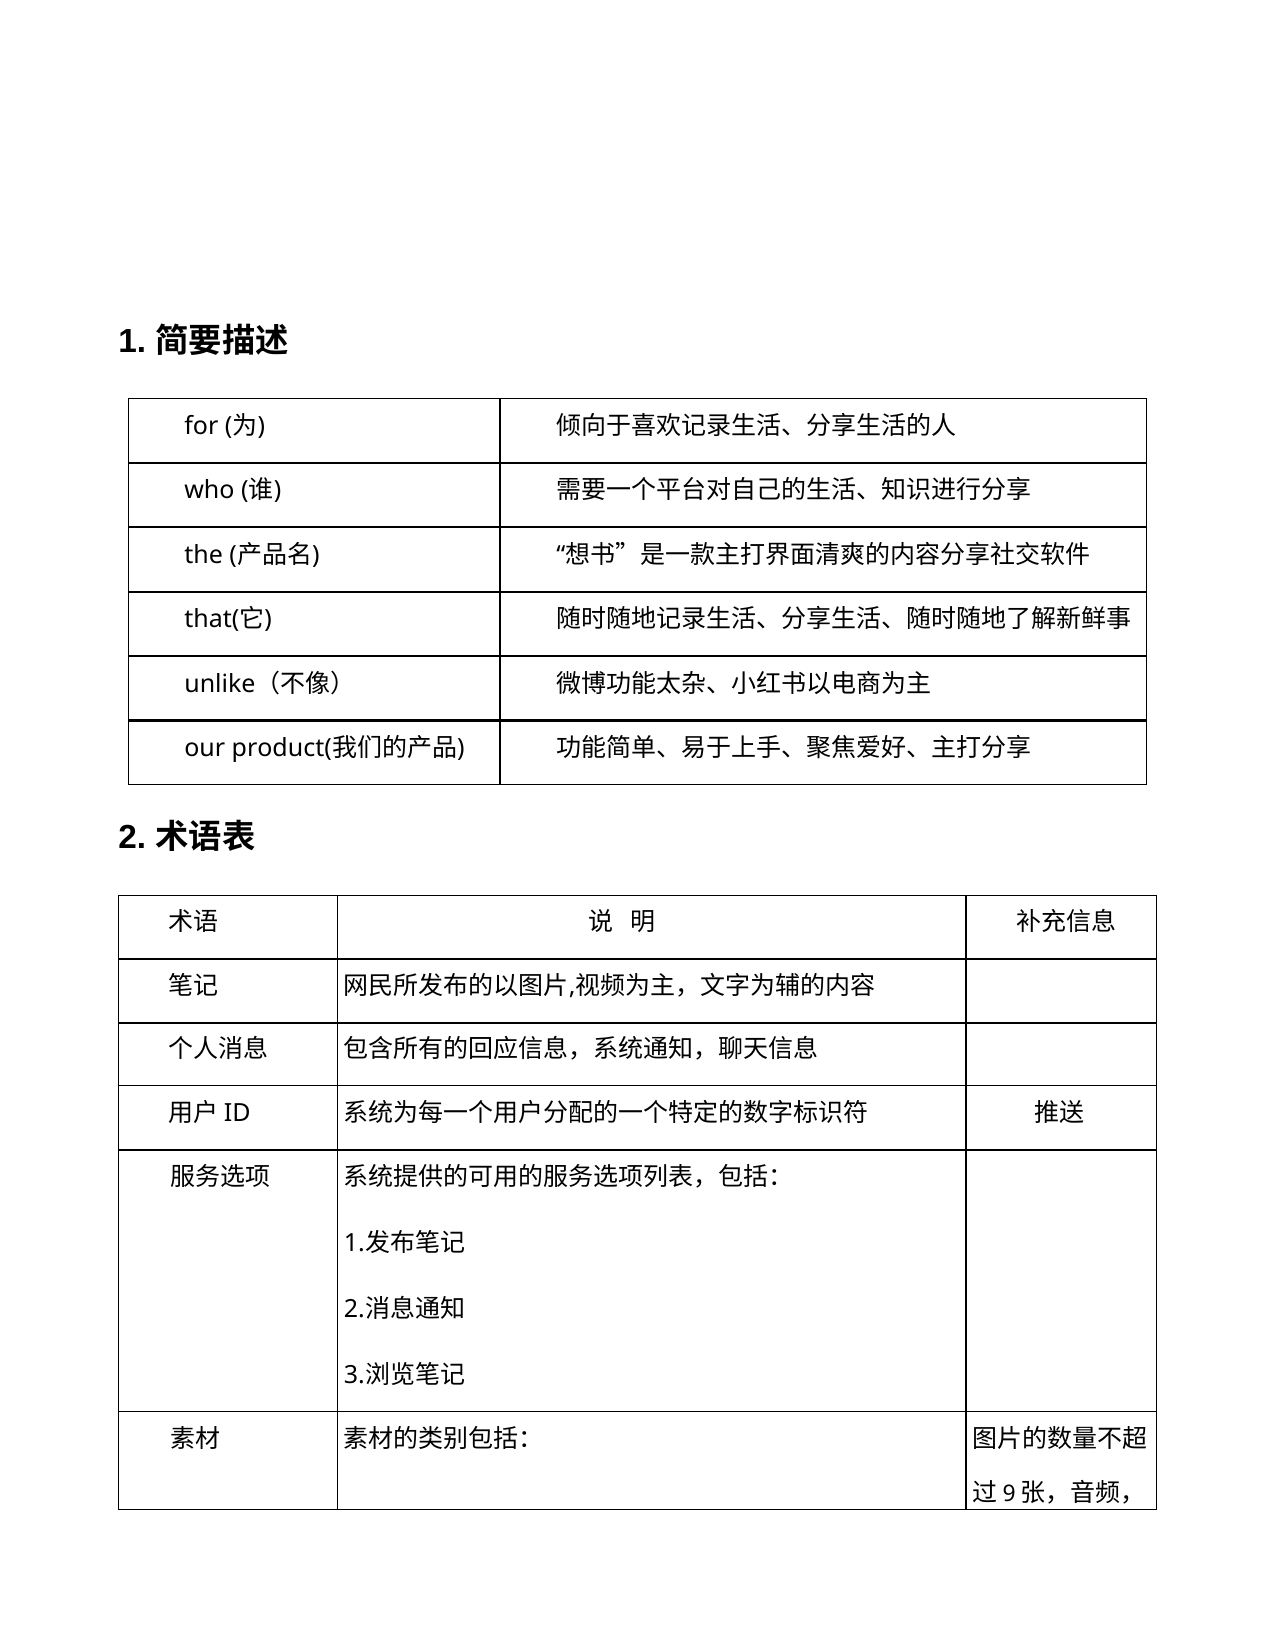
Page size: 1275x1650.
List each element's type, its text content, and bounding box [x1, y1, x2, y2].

table_cell 笔记 [119, 960, 337, 1022]
table_cell 服务选项 [119, 1151, 337, 1411]
table_cell 图片的数量不超过9张，音频， [967, 1412, 1156, 1509]
table_cell [967, 960, 1156, 1022]
subtitle 2. 术语表 [118, 810, 1157, 858]
table_cell who (谁) [129, 464, 499, 526]
table_header 说 明 [338, 896, 965, 958]
table_header 倾向于喜欢记录生活、分享生活的人 [501, 399, 1146, 462]
table_cell that(它) [129, 593, 499, 655]
table_cell 包含所有的回应信息，系统通知，聊天信息 [338, 1024, 965, 1085]
table_cell “想书”是一款主打界面清爽的内容分享社交软件 [501, 528, 1146, 591]
table_cell [967, 1151, 1156, 1411]
table_header 补充信息 [967, 896, 1156, 958]
table_cell 个人消息 [119, 1024, 337, 1085]
table_cell the (产品名) [129, 528, 499, 591]
table_cell 功能简单、易于上手、聚焦爱好、主打分享 [501, 722, 1146, 784]
table_cell 用户ID [119, 1086, 337, 1149]
table_cell our product(我们的产品) [129, 722, 499, 784]
table_cell 微博功能太杂、小红书以电商为主 [501, 657, 1146, 719]
table_cell 系统为每一个用户分配的一个特定的数字标识符 [338, 1086, 965, 1149]
table_cell 素材 [119, 1412, 337, 1509]
table_cell [967, 1024, 1156, 1085]
table_header for (为) [129, 399, 499, 462]
table_cell 推送 [967, 1086, 1156, 1149]
table_cell 素材的类别包括： [338, 1412, 965, 1509]
table_cell 网民所发布的以图片,视频为主，文字为辅的内容 [338, 960, 965, 1022]
table_header 术语 [119, 896, 337, 958]
subtitle 1. 简要描述 [118, 313, 1157, 362]
table_cell 系统提供的可用的服务选项列表，包括： 1.发布笔记 2.消息通知 3.浏览笔记 [338, 1151, 965, 1411]
table_cell unlike（不像） [129, 657, 499, 719]
table_cell 需要一个平台对自己的生活、知识进行分享 [501, 464, 1146, 526]
table_cell 随时随地记录生活、分享生活、随时随地了解新鲜事 [501, 593, 1146, 655]
